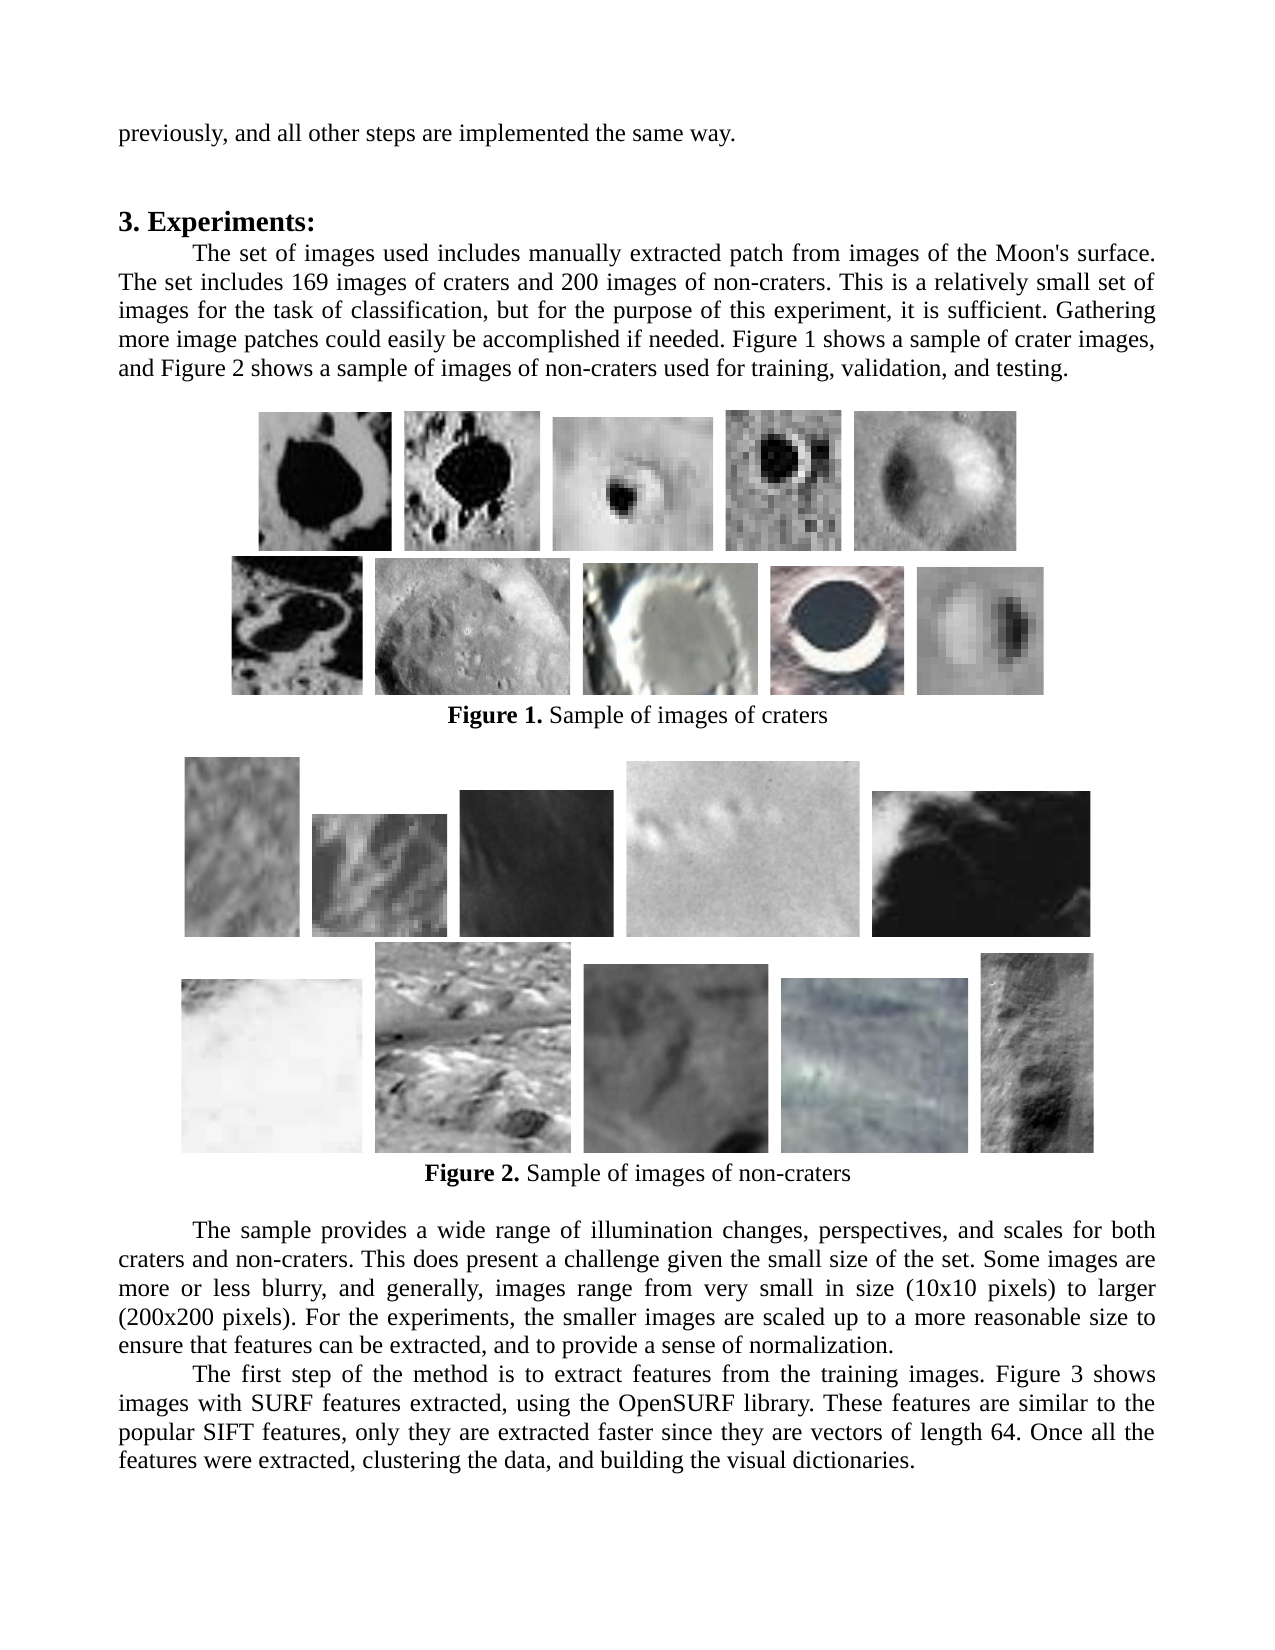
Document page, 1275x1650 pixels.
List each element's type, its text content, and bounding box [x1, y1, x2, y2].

picture [258, 412, 392, 551]
picture [916, 567, 1044, 695]
picture [872, 791, 1091, 937]
picture [231, 556, 363, 695]
picture [980, 953, 1094, 1153]
picture [375, 558, 571, 695]
picture [626, 761, 860, 937]
text Figure 2. Sample of images of non-craters [118, 1158, 1157, 1187]
picture [582, 563, 758, 695]
picture [725, 410, 842, 551]
picture [375, 942, 571, 1153]
picture [404, 411, 541, 551]
picture [552, 417, 714, 551]
text The sample provides a wide range of illumination changes, perspectives, and scales for both craters and non-craters. This does present a challenge given the small size of the set. Some images are more or less blurry, and generally, images range from very small in size (10x10 pixels) to larger (200x200 pixels). For the experiments, the smaller images are scaled up to a more reasonable size to ensure that features can be extracted, and to provide a sense of normalization. [118, 1215, 1157, 1359]
text Figure 1. Sample of images of craters [118, 700, 1157, 728]
text previously, and all other steps are implemented the same way. [118, 118, 1157, 147]
text 3. Experiments: [118, 204, 1157, 238]
picture [583, 964, 769, 1153]
picture [781, 978, 969, 1153]
picture [184, 757, 300, 937]
picture [181, 979, 363, 1153]
picture [854, 411, 1017, 551]
picture [770, 566, 905, 695]
text The first step of the method is to extract features from the training images. Figure 3 shows images with SURF features extracted, using the OpenSURF library. These features are similar to the popular SIFT features, only they are extracted faster since they are vectors of length 64. Once all the features were extracted, clustering the data, and building the visual dictionaries. [118, 1359, 1157, 1474]
picture [459, 790, 614, 937]
picture [312, 814, 448, 937]
text The set of images used includes manually extracted patch from images of the Moon's surface. The set includes 169 images of craters and 200 images of non-craters. This is a relatively small set of images for the task of classification, but for the purpose of this experiment, it is sufficient. Gathering more image patches could easily be accomplished if needed. Figure 1 shows a sample of crater images, and Figure 2 shows a sample of images of non-craters used for training, validation, and testing. [118, 238, 1157, 382]
